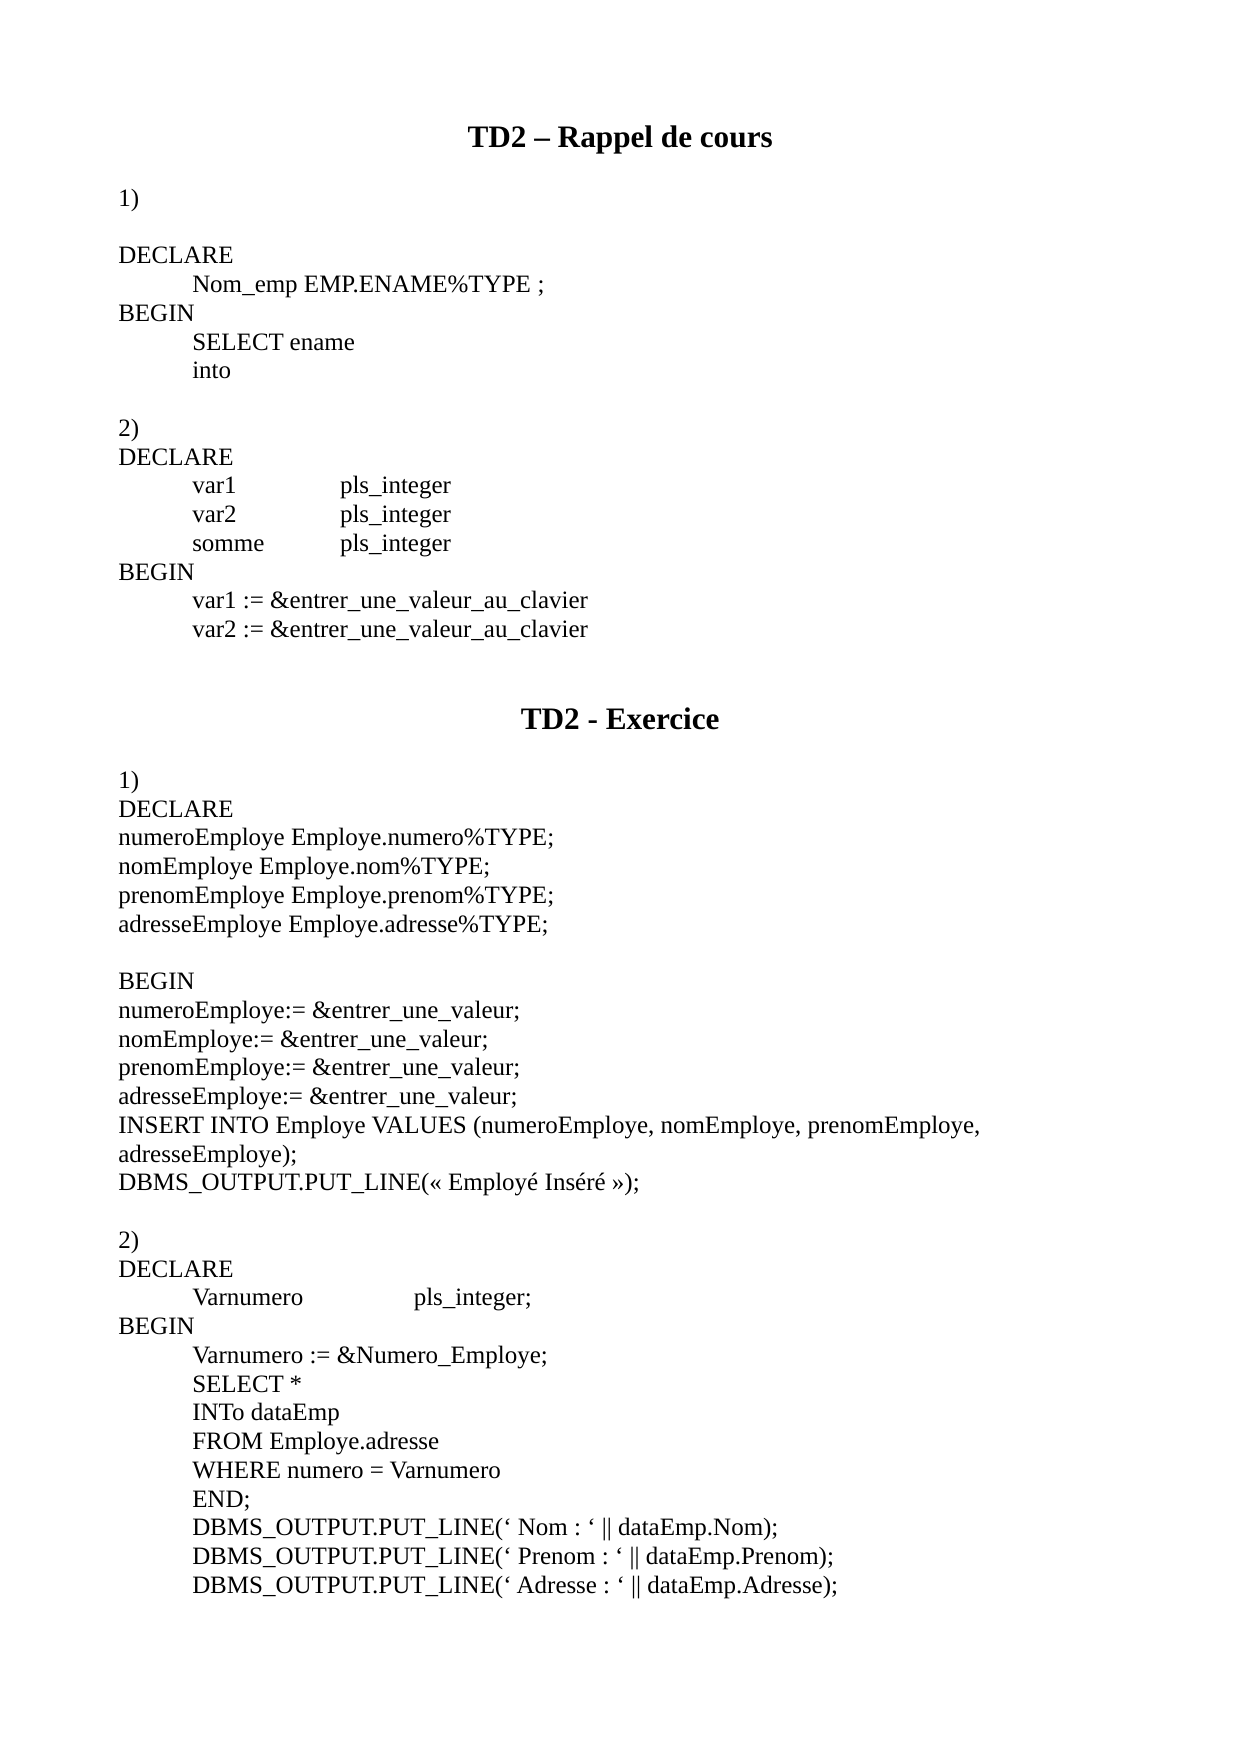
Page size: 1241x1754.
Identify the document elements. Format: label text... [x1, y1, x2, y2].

text prenomEmploye:= &entrer_une_valeur; [118, 1052, 1122, 1081]
text TD2 - Exercice [118, 700, 1122, 736]
text Varnumero pls_integer; [118, 1282, 1122, 1311]
text SELECT * [118, 1369, 1122, 1397]
text DECLARE [118, 240, 1122, 269]
text BEGIN [118, 557, 1122, 585]
text prenomEmploye Employe.prenom%TYPE; [118, 880, 1122, 909]
text SELECT ename [118, 327, 1122, 355]
text 1) [118, 183, 1122, 212]
text adresseEmploye:= &entrer_une_valeur; [118, 1081, 1122, 1110]
text FROM Employe.adresse [118, 1426, 1122, 1455]
text 2) [118, 413, 1122, 442]
text BEGIN [118, 1311, 1122, 1340]
text Varnumero := &Numero_Employe; [118, 1340, 1122, 1369]
text BEGIN [118, 966, 1122, 995]
text 1) [118, 765, 1122, 794]
text DBMS_OUTPUT.PUT_LINE(‘ Adresse : ‘ || dataEmp.Adresse); [118, 1570, 1122, 1599]
text adresseEmploye Employe.adresse%TYPE; [118, 909, 1122, 937]
text DBMS_OUTPUT.PUT_LINE(‘ Prenom : ‘ || dataEmp.Prenom); [118, 1541, 1122, 1570]
text DECLARE [118, 1254, 1122, 1282]
text DECLARE [118, 794, 1122, 822]
text 2) [118, 1225, 1122, 1254]
text WHERE numero = Varnumero [118, 1455, 1122, 1484]
text numeroEmploye:= &entrer_une_valeur; [118, 995, 1122, 1024]
text BEGIN [118, 298, 1122, 327]
text INSERT INTO Employe VALUES (numeroEmploye, nomEmploye, prenomEmploye, adresseEmploye); [118, 1110, 1122, 1167]
text DECLARE [118, 442, 1122, 470]
text nomEmploye:= &entrer_une_valeur; [118, 1024, 1122, 1052]
text var2 := &entrer_une_valeur_au_clavier [118, 614, 1122, 643]
text Nom_emp EMP.ENAME%TYPE ; [118, 269, 1122, 298]
text var1 := &entrer_une_valeur_au_clavier [118, 585, 1122, 614]
text somme pls_integer [118, 528, 1122, 557]
text INTo dataEmp [118, 1397, 1122, 1426]
text var1 pls_integer [118, 470, 1122, 499]
text numeroEmploye Employe.numero%TYPE; [118, 822, 1122, 851]
text nomEmploye Employe.nom%TYPE; [118, 851, 1122, 880]
text var2 pls_integer [118, 499, 1122, 528]
text DBMS_OUTPUT.PUT_LINE(« Employé Inséré »); [118, 1167, 1122, 1196]
text into [118, 355, 1122, 384]
text DBMS_OUTPUT.PUT_LINE(‘ Nom : ‘ || dataEmp.Nom); [118, 1512, 1122, 1541]
text END; [118, 1484, 1122, 1512]
text TD2 – Rappel de cours [118, 118, 1122, 154]
